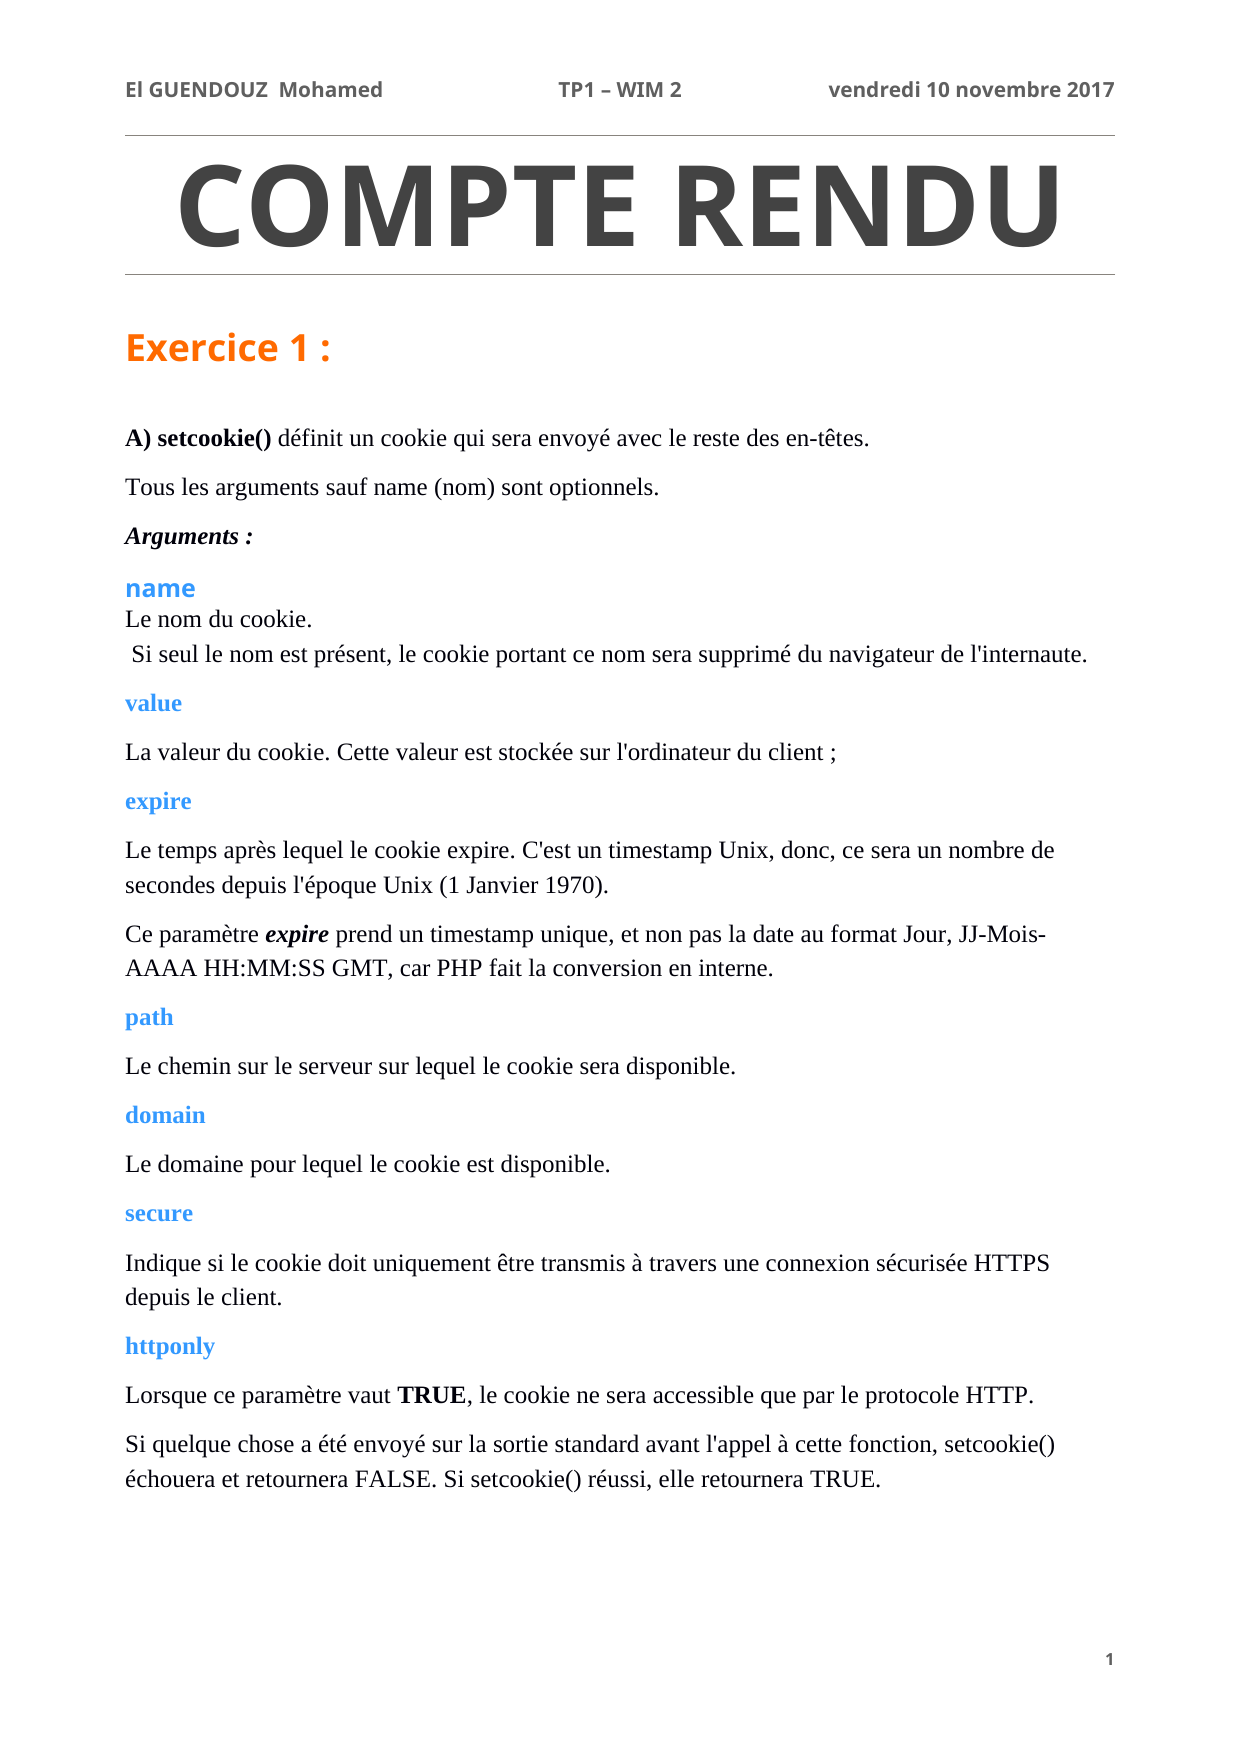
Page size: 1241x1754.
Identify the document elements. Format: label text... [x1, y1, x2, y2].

text A) setcookie() définit un cookie qui sera envoyé avec le reste des en-têtes. [125, 423, 1115, 452]
text Le domaine pour lequel le cookie est disponible. [125, 1149, 1115, 1178]
text expire [125, 786, 1115, 815]
text Lorsque ce paramètre vaut TRUE, le cookie ne sera accessible que par le protocole HTTP. [125, 1380, 1115, 1409]
text path [125, 1002, 1115, 1031]
subtitle Compte rendu [125, 136, 1115, 274]
text domain [125, 1100, 1115, 1129]
text Ce paramètre expire prend un timestamp unique, et non pas la date au format Jour, JJ-Mois-AAAA HH:MM:SS GMT, car PHP fait la conversion en interne. [125, 919, 1115, 982]
text Si seul le nom est présent, le cookie portant ce nom sera supprimé du navigateur de l'internaute. [125, 639, 1115, 668]
text httponly [125, 1331, 1115, 1360]
subtitle Exercice 1 : [125, 321, 1115, 372]
subtitle name [125, 570, 1115, 604]
text Si quelque chose a été envoyé sur la sortie standard avant l'appel à cette fonction, setcookie() échouera et retournera FALSE. Si setcookie() réussi, elle retournera TRUE. [125, 1429, 1115, 1492]
text Arguments : [125, 521, 1115, 550]
text Le nom du cookie. [125, 604, 1115, 633]
text Le temps après lequel le cookie expire. C'est un timestamp Unix, donc, ce sera un nombre de secondes depuis l'époque Unix (1 Janvier 1970). [125, 835, 1115, 898]
text value [125, 688, 1115, 717]
text Tous les arguments sauf name (nom) sont optionnels. [125, 472, 1115, 501]
text secure [125, 1198, 1115, 1227]
text La valeur du cookie. Cette valeur est stockée sur l'ordinateur du client ; [125, 737, 1115, 766]
text Le chemin sur le serveur sur lequel le cookie sera disponible. [125, 1051, 1115, 1080]
text Indique si le cookie doit uniquement être transmis à travers une connexion sécurisée HTTPS depuis le client. [125, 1248, 1115, 1311]
